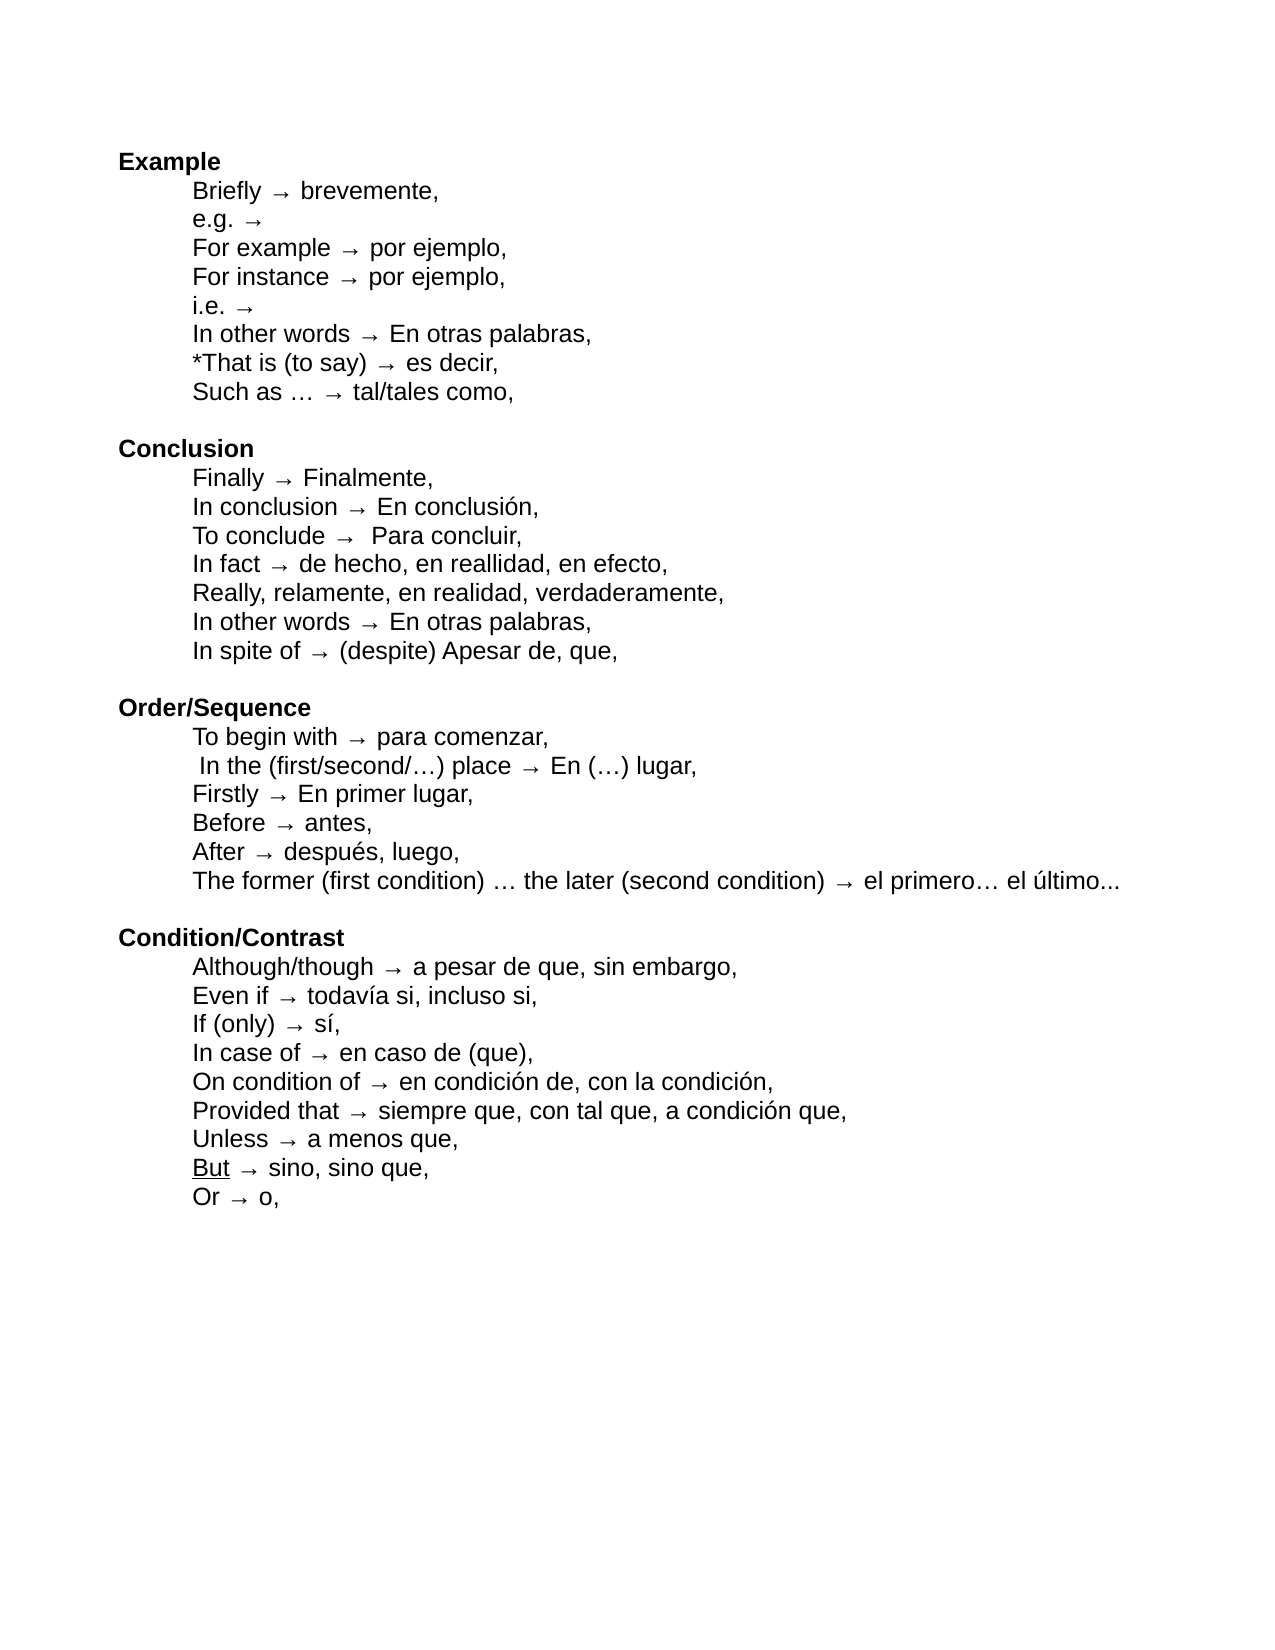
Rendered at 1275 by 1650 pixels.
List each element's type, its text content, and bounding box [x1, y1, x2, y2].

text But → sino, sino que, [118, 1153, 1157, 1182]
text Briefly → brevemente, [118, 176, 1157, 204]
text Conclusion [118, 434, 1157, 463]
text In conclusion → En conclusión, [118, 492, 1157, 521]
text Such as … → tal/tales como, [118, 377, 1157, 406]
text Before → antes, [118, 808, 1157, 837]
text *That is (to say) → es decir, [118, 348, 1157, 377]
text Firstly → En primer lugar, [118, 779, 1157, 808]
text In spite of → (despite) Apesar de, que, [118, 636, 1157, 664]
text Even if → todavía si, incluso si, [118, 981, 1157, 1009]
text In other words → En otras palabras, [118, 607, 1157, 636]
text For instance → por ejemplo, [118, 262, 1157, 291]
text Order/Sequence [118, 693, 1157, 722]
text i.e. → [118, 291, 1157, 319]
text Provided that → siempre que, con tal que, a condición que, [118, 1096, 1157, 1124]
text In other words → En otras palabras, [118, 319, 1157, 348]
text Really, relamente, en realidad, verdaderamente, [118, 578, 1157, 607]
text Although/though → a pesar de que, sin embargo, [118, 952, 1157, 981]
text If (only) → sí, [118, 1009, 1157, 1038]
text The former (first condition) … the later (second condition) → el primero… el último... [118, 866, 1157, 894]
text Condition/Contrast [118, 923, 1157, 952]
text e.g. → [118, 204, 1157, 233]
text Or → o, [118, 1182, 1157, 1211]
text Unless → a menos que, [118, 1124, 1157, 1153]
text Example [118, 147, 1157, 176]
text For example → por ejemplo, [118, 233, 1157, 262]
text After → después, luego, [118, 837, 1157, 866]
text In case of → en caso de (que), [118, 1038, 1157, 1067]
text To conclude → Para concluir, [118, 521, 1157, 549]
text Finally → Finalmente, [118, 463, 1157, 492]
text On condition of → en condición de, con la condición, [118, 1067, 1157, 1096]
text To begin with → para comenzar, [118, 722, 1157, 751]
text In fact → de hecho, en reallidad, en efecto, [118, 549, 1157, 578]
text In the (first/second/…) place → En (…) lugar, [118, 751, 1157, 779]
